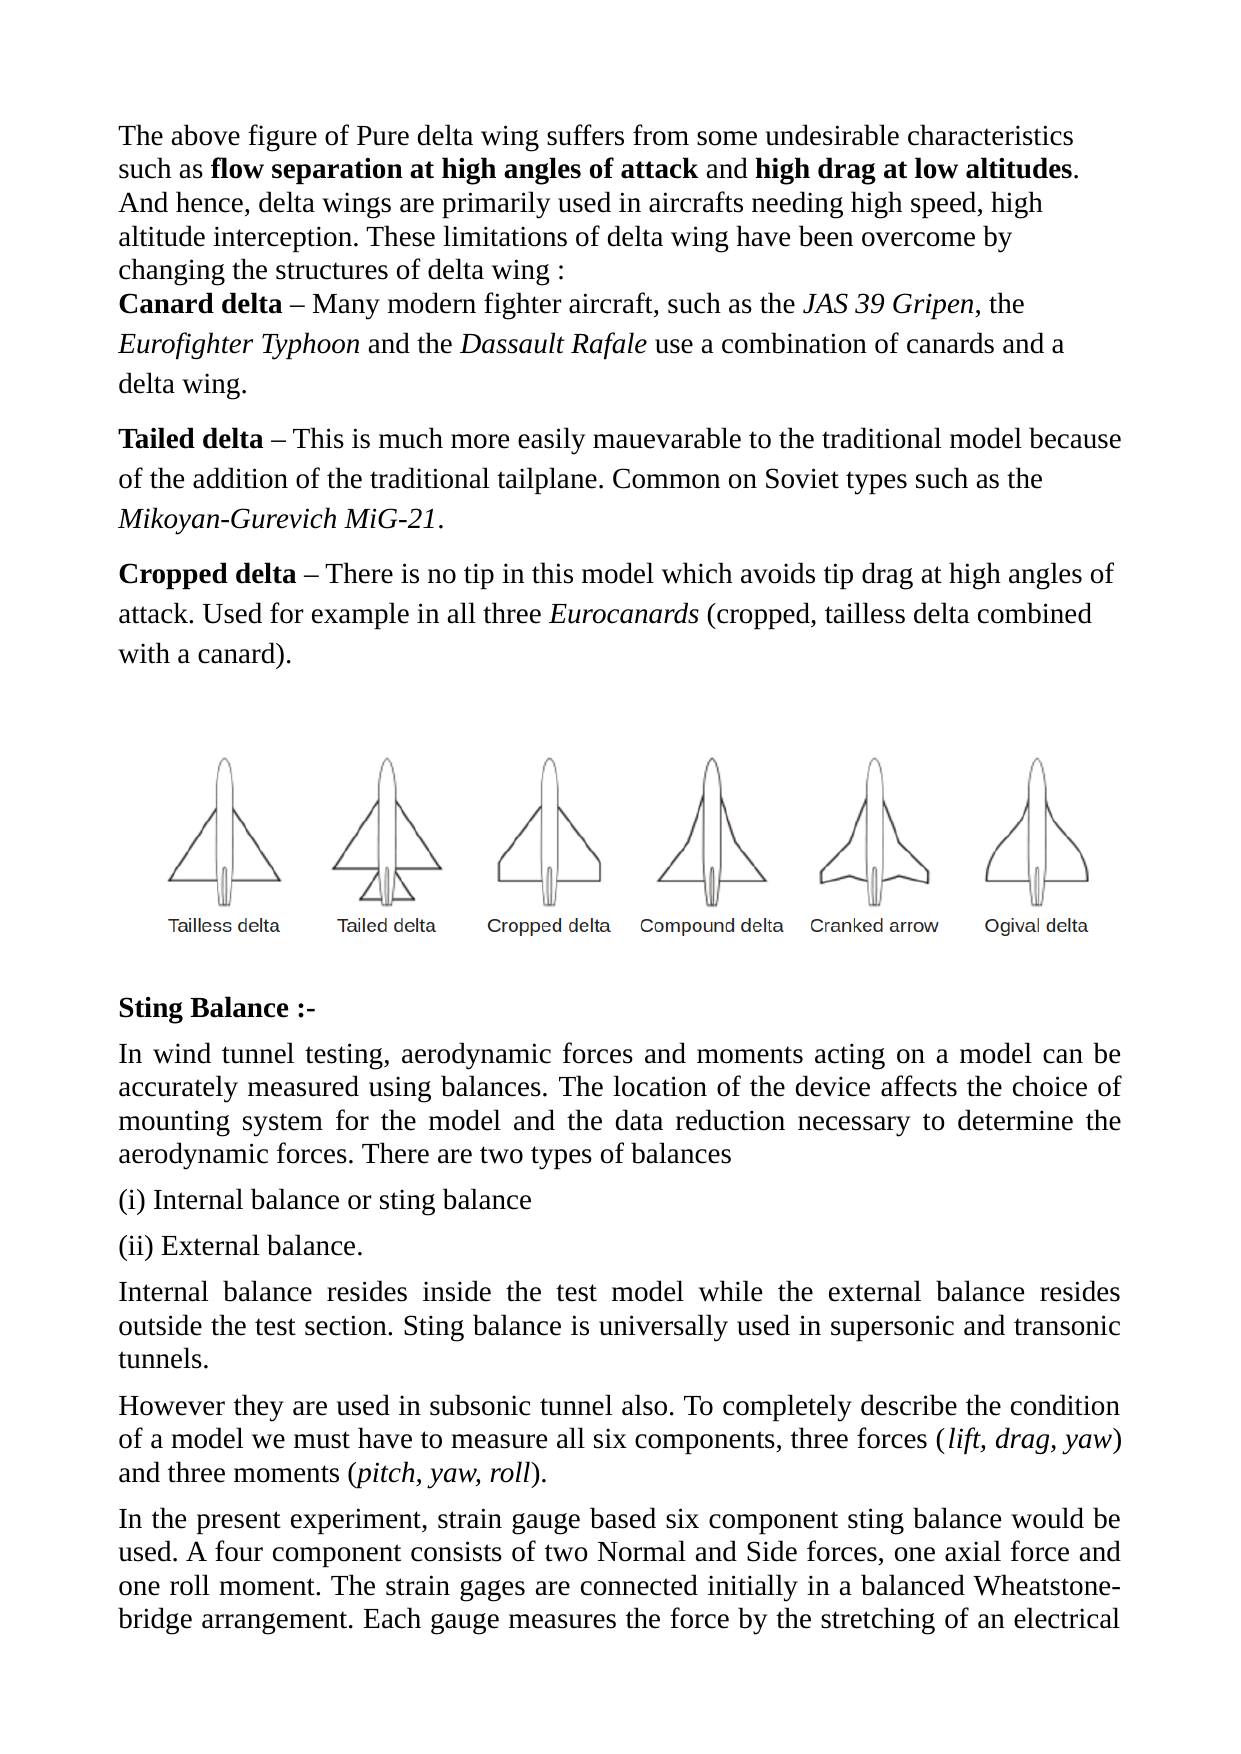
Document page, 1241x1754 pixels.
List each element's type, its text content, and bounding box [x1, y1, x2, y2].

text (ii) External balance. [118, 1228, 1122, 1262]
picture [118, 746, 1123, 957]
text In wind tunnel testing, aerodynamic forces and moments acting on a model can be accurately measured using balances. The location of the device affects the choice of mounting system for the model and the data reduction necessary to determine the aerodynamic forces. There are two types of balances [118, 1036, 1122, 1170]
text In the present experiment, strain gauge based six component sting balance would be used. A four component consists of two Normal and Side forces, one axial force and one roll moment. The strain gages are connected initially in a balanced Wheatstone-bridge arrangement. Each gauge measures the force by the stretching of an electrical [118, 1501, 1122, 1635]
text (i) Internal balance or sting balance [118, 1182, 1122, 1216]
text Cropped delta – There is no tip in this model which avoids tip drag at high angles of attack. Used for example in all three Eurocanards (cropped, tailless delta combined with a canard). [118, 556, 1122, 670]
text Sting Balance :- [118, 990, 1122, 1023]
text Internal balance resides inside the test model while the external balance resides outside the test section. Sting balance is universally used in supersonic and transonic tunnels. [118, 1274, 1122, 1375]
text Tailed delta – This is much more easily mauevarable to the traditional model because of the addition of the traditional tailplane. Common on Soviet types such as the Mikoyan-Gurevich MiG-21. [118, 421, 1122, 535]
text Canard delta – Many modern fighter aircraft, such as the JAS 39 Gripen, the Eurofighter Typhoon and the Dassault Rafale use a combination of canards and a delta wing. [118, 286, 1122, 400]
text The above figure of Pure delta wing suffers from some undesirable characteristics such as flow separation at high angles of attack and high drag at low altitudes. And hence, delta wings are primarily used in aircrafts needing high speed, high altitude interception. These limitations of delta wing have been overcome by changing the structures of delta wing : [118, 118, 1122, 286]
text However they are used in subsonic tunnel also. To completely describe the condition of a model we must have to measure all six components, three forces (lift, drag, yaw) and three moments (pitch, yaw, roll). [118, 1388, 1122, 1488]
